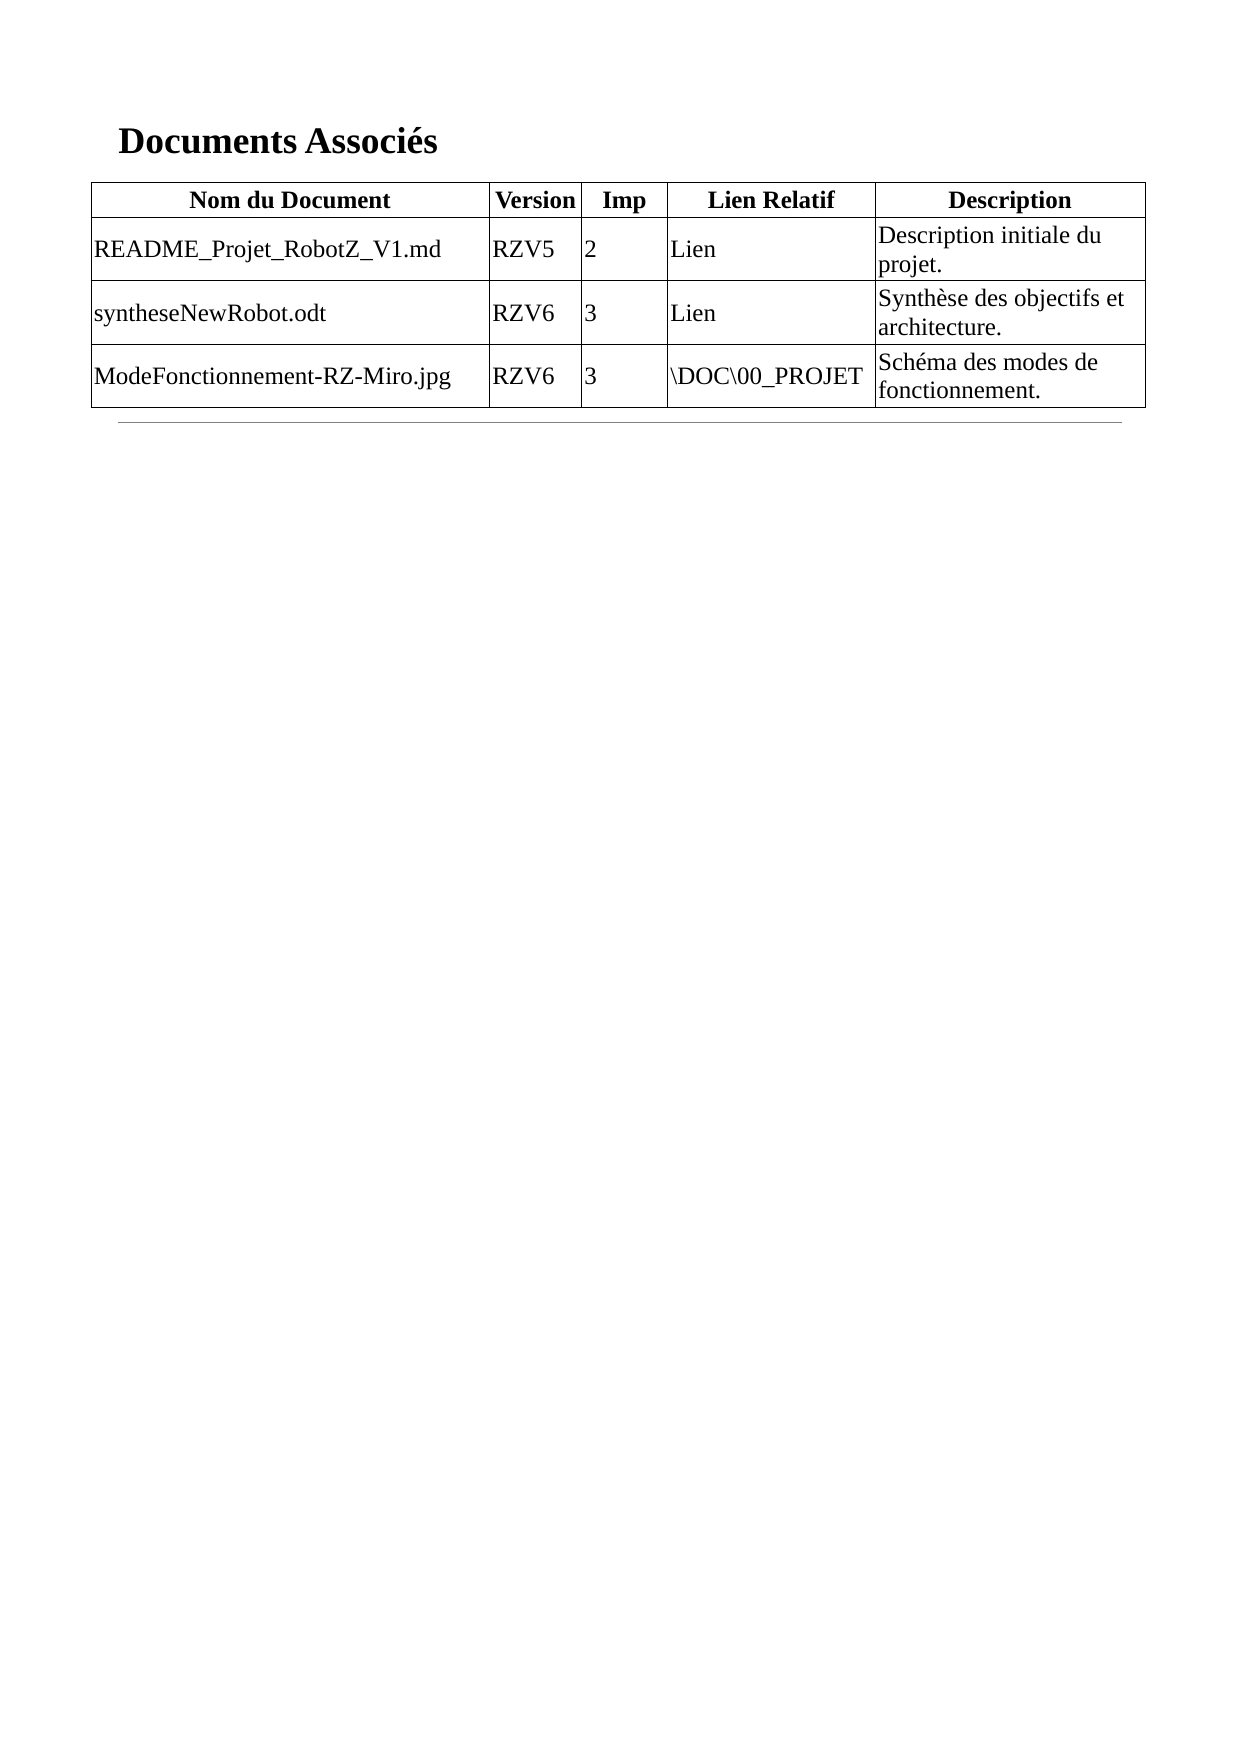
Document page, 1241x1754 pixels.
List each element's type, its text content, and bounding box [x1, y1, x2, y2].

table_cell RZV6 [490, 345, 581, 407]
table_cell 3 [582, 281, 667, 344]
table_cell 2 [582, 218, 667, 280]
table_cell README_Projet_RobotZ_V1.md [92, 218, 489, 280]
table_cell Lien [668, 281, 875, 344]
table_cell Synthèse des objectifs et architecture. [876, 281, 1145, 344]
table_header Version [490, 183, 581, 217]
subtitle Documents Associés [118, 118, 1122, 161]
table_cell RZV5 [490, 218, 581, 280]
table_header Description [876, 183, 1145, 217]
table_cell RZV6 [490, 281, 581, 344]
table_cell ModeFonctionnement-RZ-Miro.jpg [92, 345, 489, 407]
table_header Lien Relatif [668, 183, 875, 217]
table_header Imp [582, 183, 667, 217]
table_cell Lien [668, 218, 875, 280]
table_cell syntheseNewRobot.odt [92, 281, 489, 344]
table_cell Description initiale du projet. [876, 218, 1145, 280]
table_header Nom du Document [92, 183, 489, 217]
table_cell 3 [582, 345, 667, 407]
table_cell \DOC\00_PROJET [668, 345, 875, 407]
table_cell Schéma des modes de fonctionnement. [876, 345, 1145, 407]
